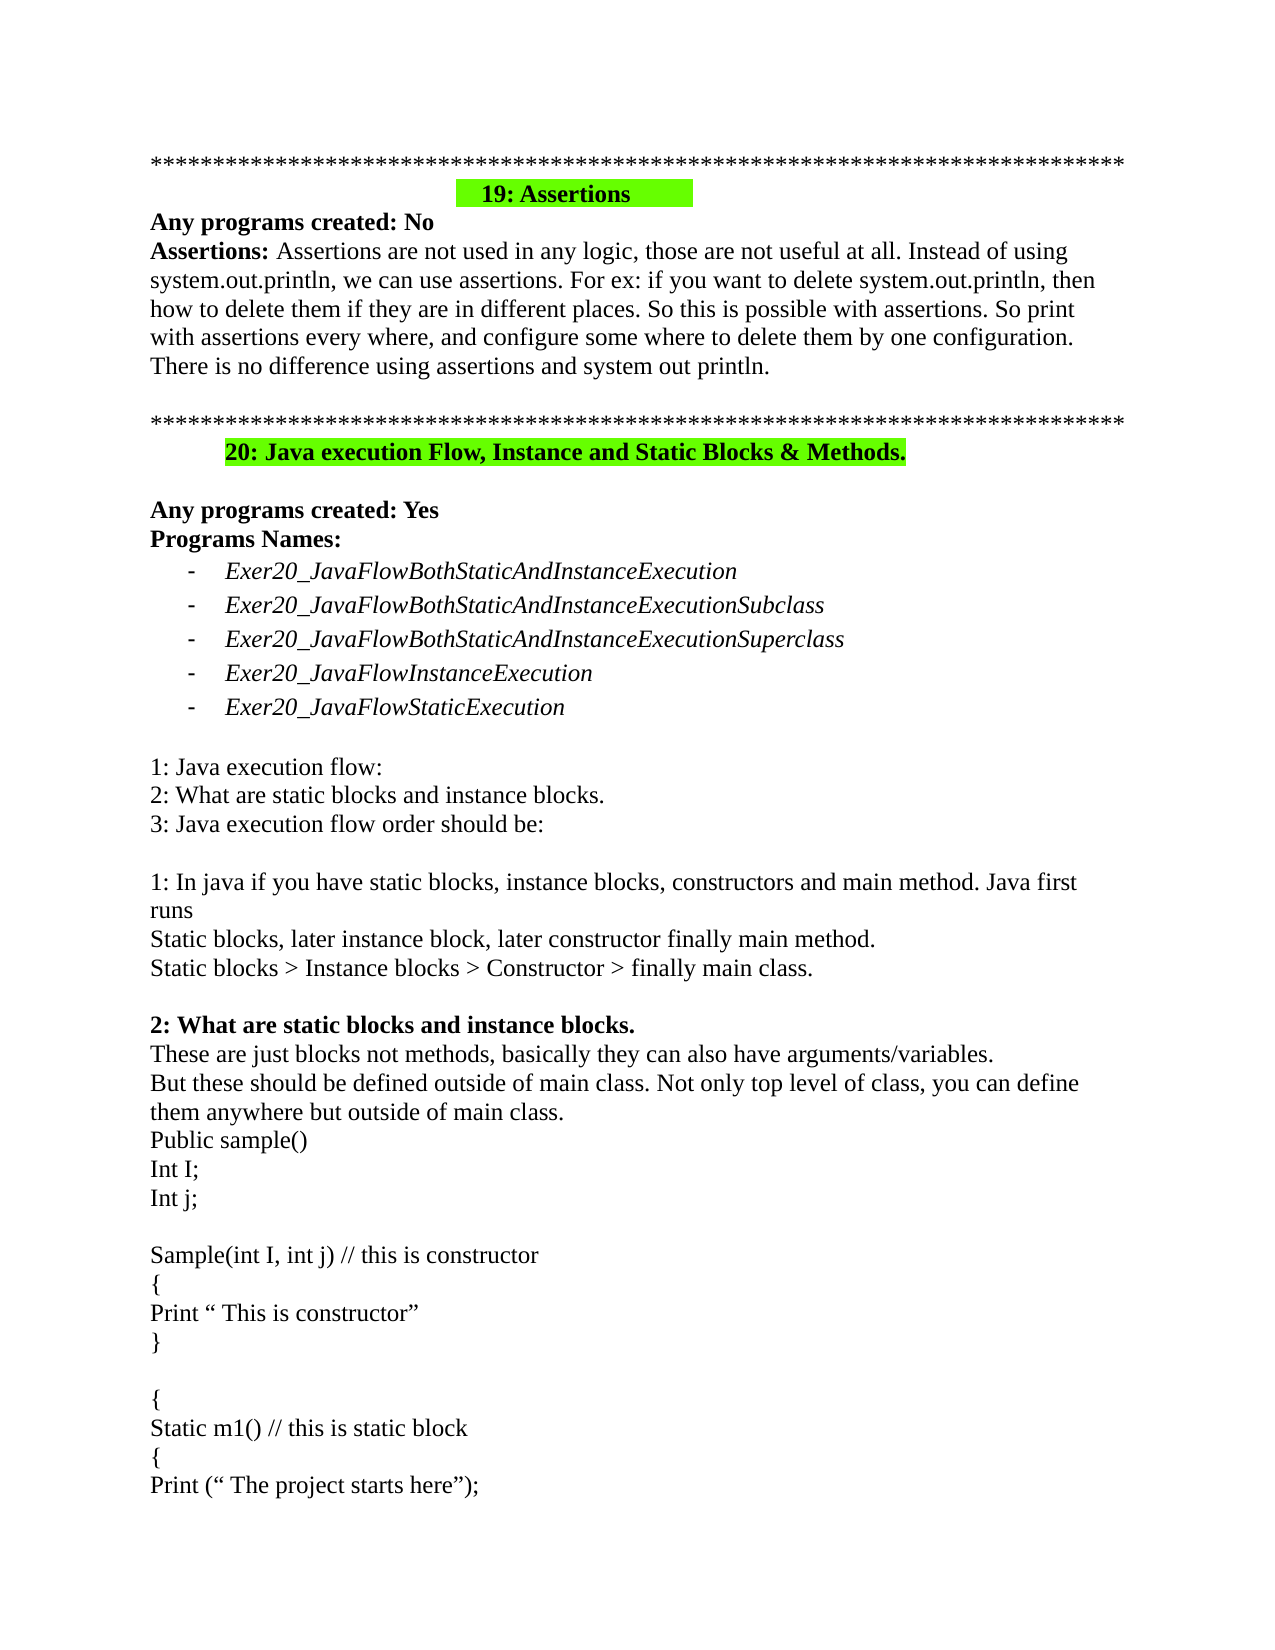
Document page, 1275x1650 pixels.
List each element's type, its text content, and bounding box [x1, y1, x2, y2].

text Static blocks > Instance blocks > Constructor > finally main class. [150, 953, 1125, 982]
list Exer20_JavaFlowBothStaticAndInstanceExecutionSuperclass [187, 621, 1125, 655]
text ****************************************************************************** 19: Assertions [150, 150, 1125, 207]
text } [150, 1327, 1125, 1355]
text Programs Names: [150, 524, 1125, 552]
text But these should be defined outside of main class. Not only top level of class, you can define them anywhere but outside of main class. [150, 1068, 1125, 1125]
text 20: Java execution Flow, Instance and Static Blocks & Methods. [150, 437, 1125, 466]
text There is no difference using assertions and system out println. [150, 351, 1125, 380]
text 1: In java if you have static blocks, instance blocks, constructors and main method. Java first runs [150, 867, 1125, 924]
text ****************************************************************************** [150, 409, 1125, 437]
text Sample(int I, int j) // this is constructor [150, 1240, 1125, 1269]
text { [150, 1442, 1125, 1470]
text { [150, 1384, 1125, 1413]
text Static blocks, later instance block, later constructor finally main method. [150, 924, 1125, 953]
text Int I; [150, 1154, 1125, 1183]
text { [150, 1269, 1125, 1298]
text 2: What are static blocks and instance blocks. [150, 780, 1125, 809]
list Exer20_JavaFlowInstanceExecution [187, 655, 1125, 689]
text 3: Java execution flow order should be: [150, 809, 1125, 838]
text These are just blocks not methods, basically they can also have arguments/variables. [150, 1039, 1125, 1068]
text 2: What are static blocks and instance blocks. [150, 1010, 1125, 1039]
text Print “ This is constructor” [150, 1298, 1125, 1327]
text Public sample() [150, 1125, 1125, 1154]
text Print (“ The project starts here”); [150, 1470, 1125, 1499]
list Exer20_JavaFlowStaticExecution [187, 689, 1125, 723]
text Int j; [150, 1183, 1125, 1212]
list Exer20_JavaFlowBothStaticAndInstanceExecutionSubclass [187, 587, 1125, 621]
text Any programs created: No [150, 207, 1125, 236]
list Exer20_JavaFlowBothStaticAndInstanceExecution [187, 552, 1125, 587]
text 1: Java execution flow: [150, 752, 1125, 780]
text Assertions: Assertions are not used in any logic, those are not useful at all. Instead of using system.out.println, we can use assertions. For ex: if you want to delete system.out.println, then how to delete them if they are in different places. So this is possible with assertions. So print with assertions every where, and configure some where to delete them by one configuration. [150, 236, 1125, 351]
text Any programs created: Yes [150, 495, 1125, 524]
text Static m1() // this is static block [150, 1413, 1125, 1442]
